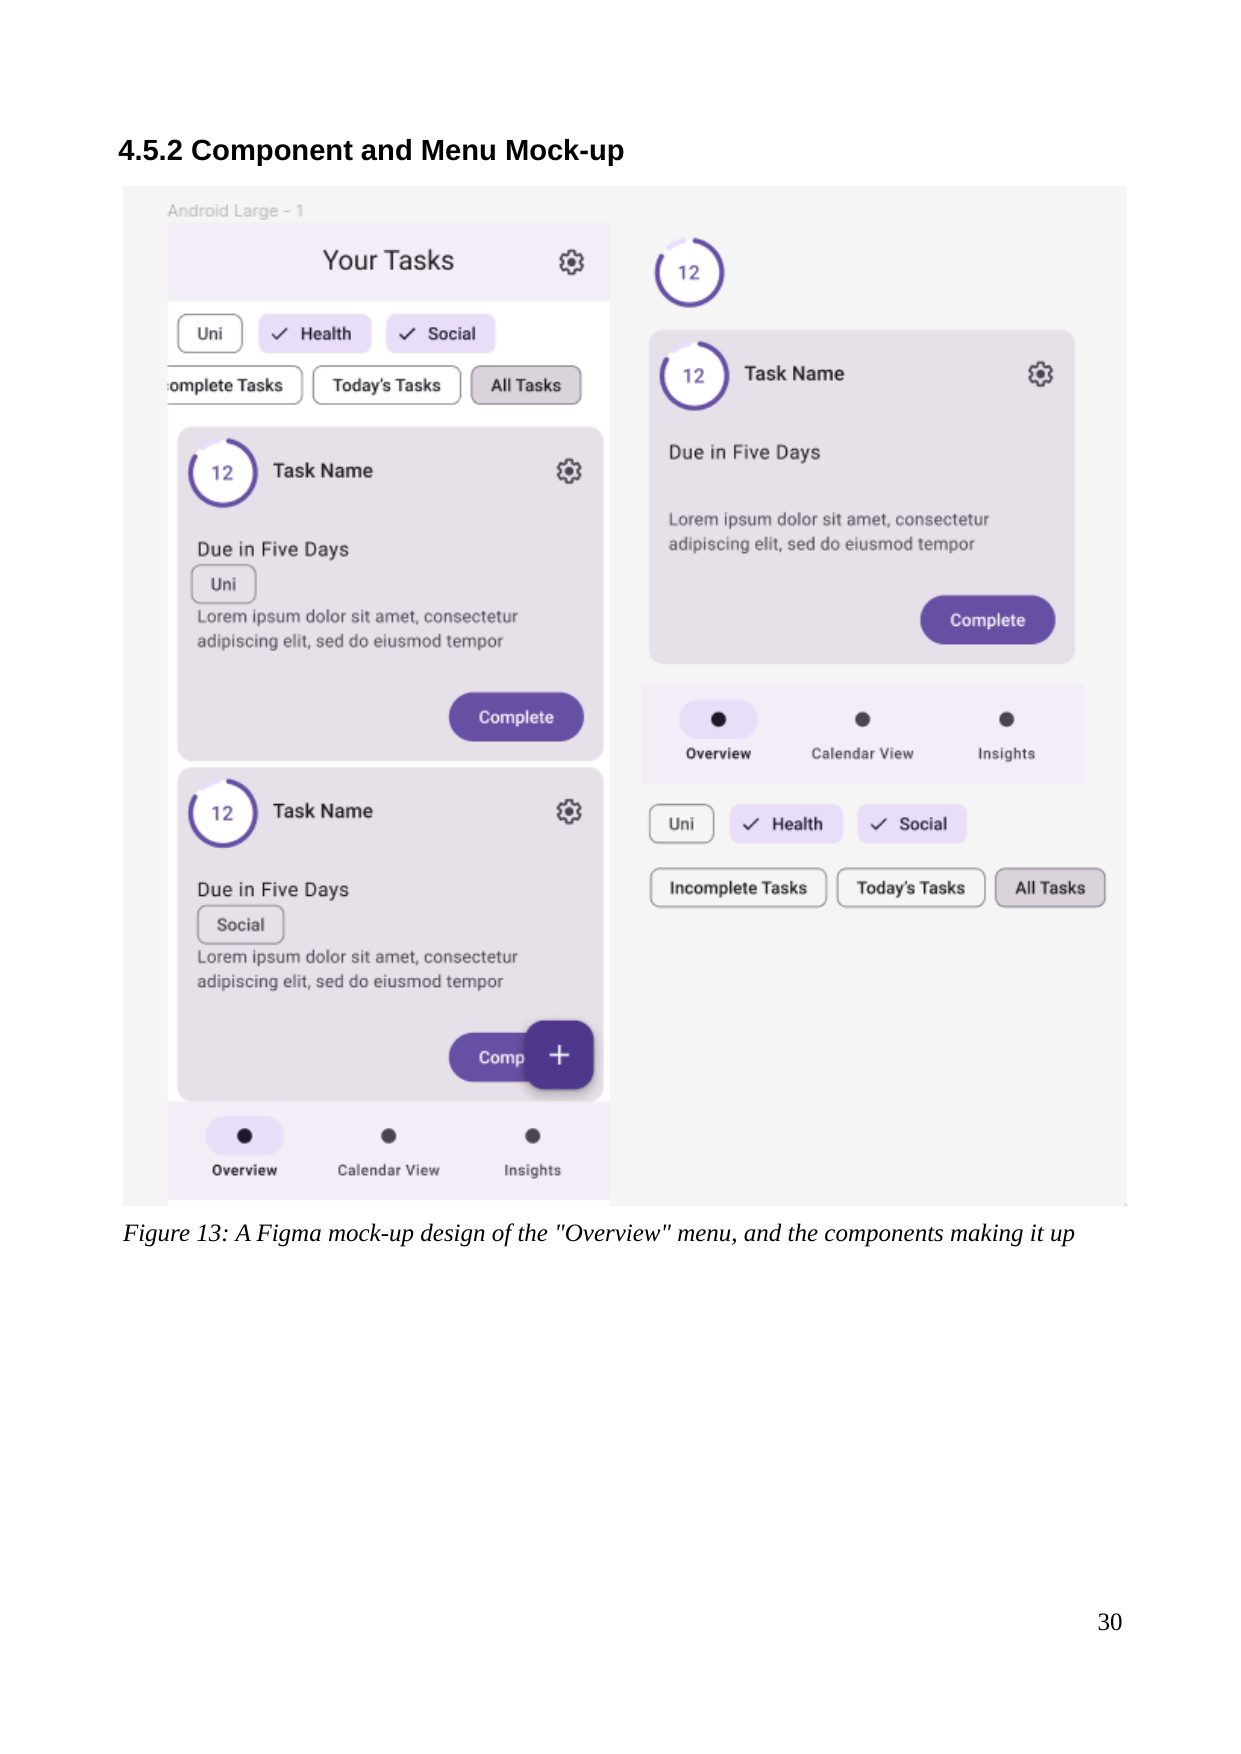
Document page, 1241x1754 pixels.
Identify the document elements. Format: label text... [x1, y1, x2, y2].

picture [122, 186, 1127, 1206]
text Figure 13: A Figma mock-up design of the "Overview" menu, and the components making it up [123, 1206, 1127, 1246]
subtitle 4.5.2 Component and Menu Mock-up [118, 133, 1122, 166]
